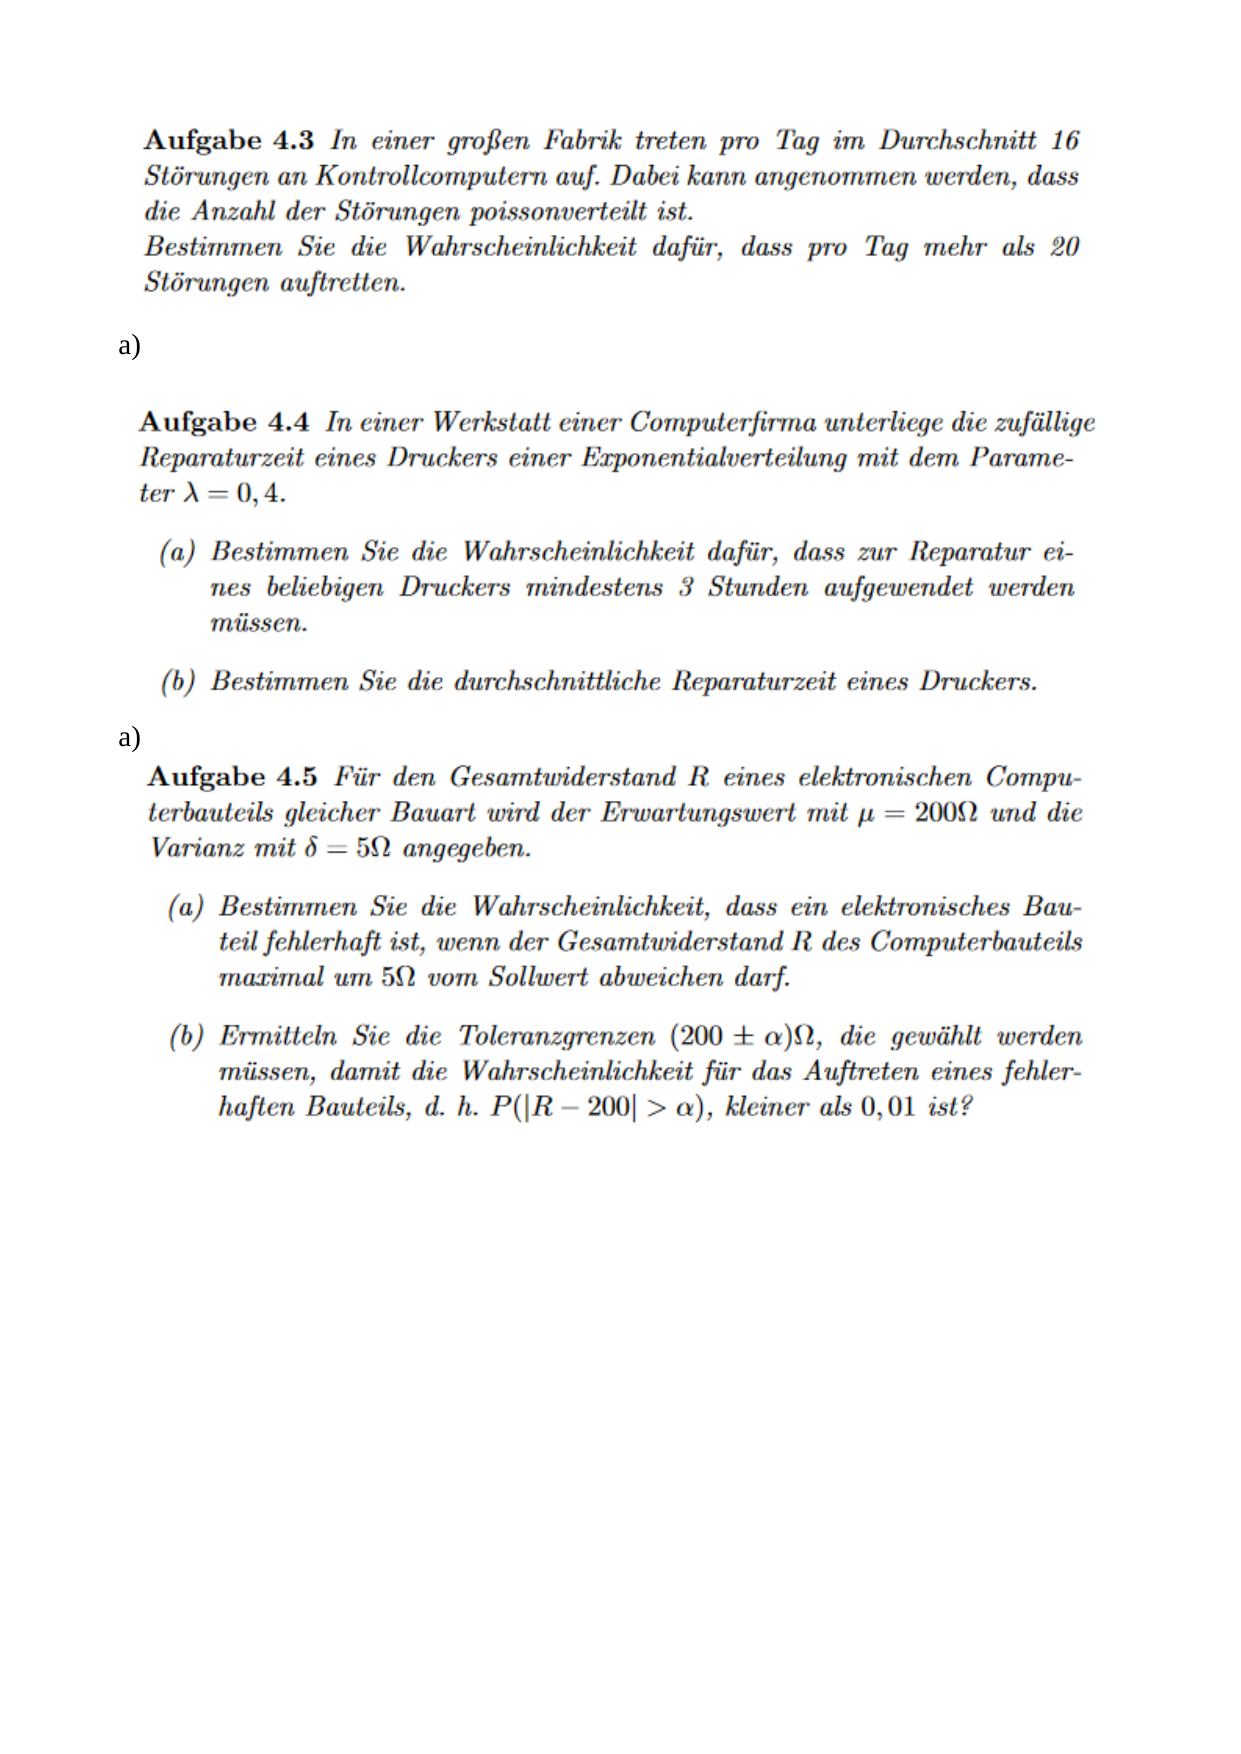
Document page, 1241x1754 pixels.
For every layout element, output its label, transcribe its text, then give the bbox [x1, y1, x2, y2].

picture [141, 753, 1099, 1185]
text a) [118, 118, 1122, 361]
picture [139, 118, 1101, 328]
text a) [118, 394, 1122, 753]
picture [120, 394, 1120, 720]
